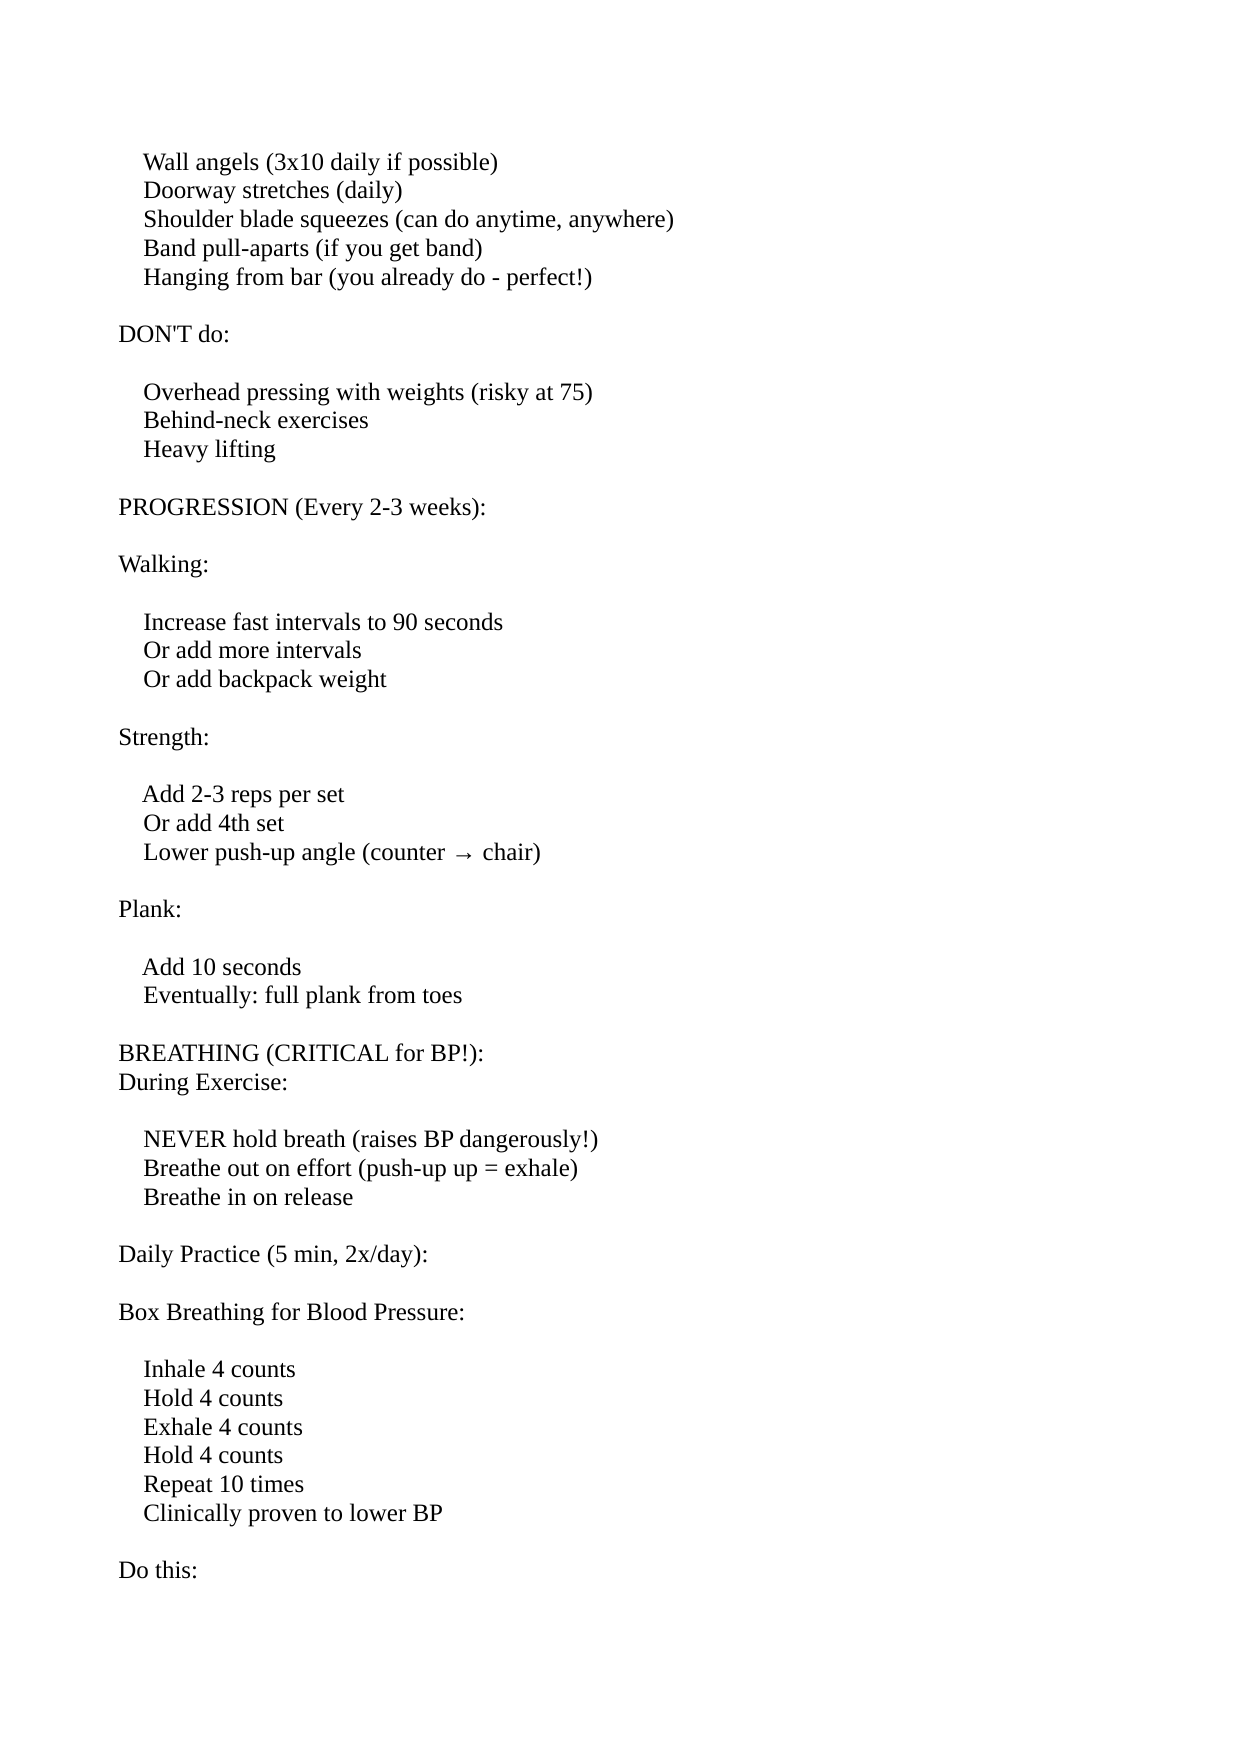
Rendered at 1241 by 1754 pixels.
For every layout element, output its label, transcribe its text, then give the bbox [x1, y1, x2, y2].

text Eventually: full plank from toes [118, 981, 1122, 1009]
text Strength: [118, 722, 1122, 751]
text Inhale 4 counts [118, 1354, 1122, 1383]
text Behind-neck exercises [118, 406, 1122, 434]
text NEVER hold breath (raises BP dangerously!) [118, 1124, 1122, 1153]
text Daily Practice (5 min, 2x/day): [118, 1239, 1122, 1268]
text Exhale 4 counts [118, 1412, 1122, 1441]
text BREATHING (CRITICAL for BP!): [118, 1038, 1122, 1067]
text PROGRESSION (Every 2-3 weeks): [118, 492, 1122, 521]
text Add 10 seconds [118, 952, 1122, 981]
text Band pull-aparts (if you get band) [118, 233, 1122, 262]
text Shoulder blade squeezes (can do anytime, anywhere) [118, 204, 1122, 233]
text Wall angels (3x10 daily if possible) [118, 147, 1122, 176]
text Or add more intervals [118, 636, 1122, 664]
text Hold 4 counts [118, 1383, 1122, 1412]
text Hold 4 counts [118, 1441, 1122, 1469]
text Heavy lifting [118, 434, 1122, 463]
text DON'T do: [118, 319, 1122, 348]
text Lower push-up angle (counter → chair) [118, 837, 1122, 866]
text Box Breathing for Blood Pressure: [118, 1297, 1122, 1326]
text Hanging from bar (you already do - perfect!) [118, 262, 1122, 291]
text Plank: [118, 894, 1122, 923]
text Breathe in on release [118, 1182, 1122, 1211]
text Overhead pressing with weights (risky at 75) [118, 377, 1122, 406]
text Increase fast intervals to 90 seconds [118, 607, 1122, 636]
text Walking: [118, 549, 1122, 578]
text Clinically proven to lower BP [118, 1498, 1122, 1527]
text Add 2-3 reps per set [118, 779, 1122, 808]
text Doorway stretches (daily) [118, 176, 1122, 204]
text Do this: [118, 1556, 1122, 1584]
text During Exercise: [118, 1067, 1122, 1096]
text Or add backpack weight [118, 664, 1122, 693]
text Or add 4th set [118, 808, 1122, 837]
text Breathe out on effort (push-up up = exhale) [118, 1153, 1122, 1182]
text Repeat 10 times [118, 1469, 1122, 1498]
